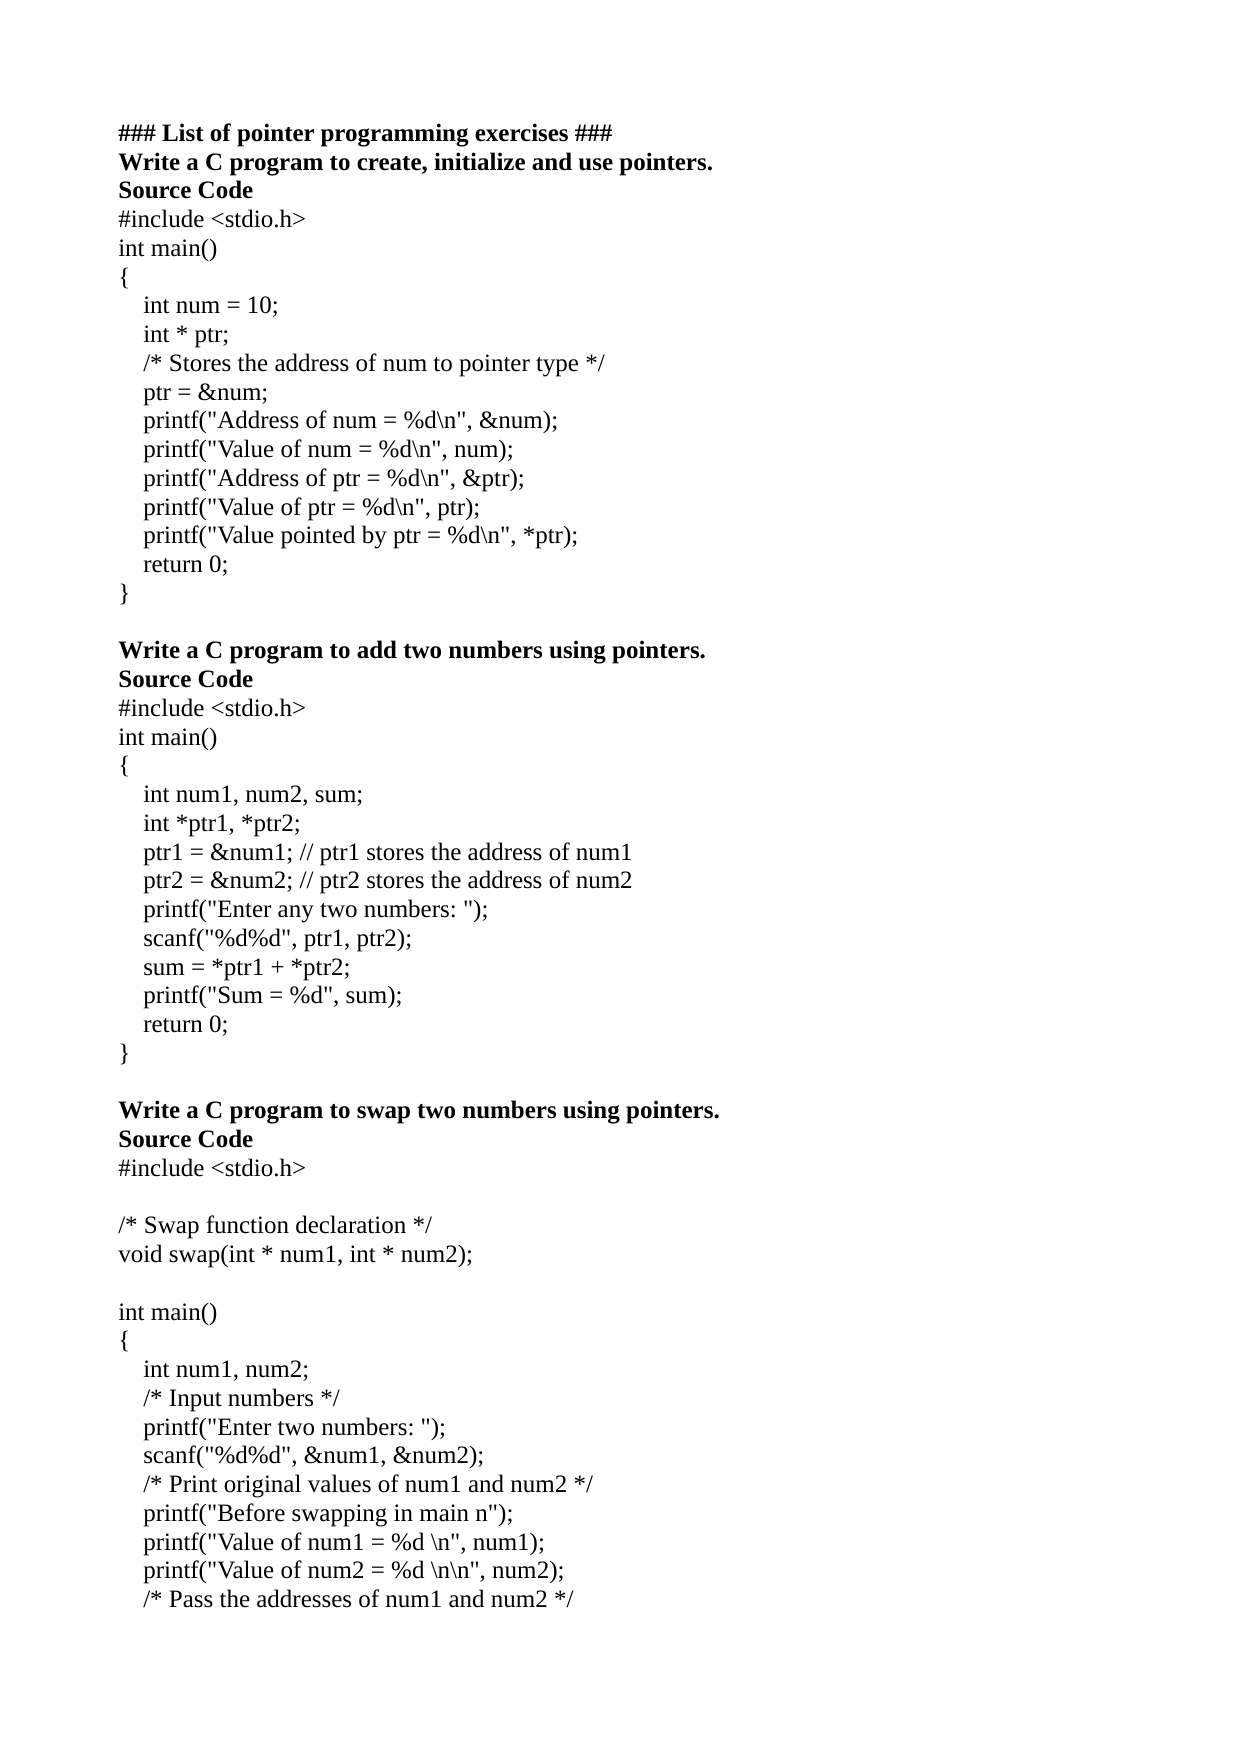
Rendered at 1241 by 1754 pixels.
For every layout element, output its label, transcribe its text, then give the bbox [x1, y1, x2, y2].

text int num1, num2; [118, 1354, 1122, 1383]
text /* Input numbers */ [118, 1383, 1122, 1412]
text int main() [118, 722, 1122, 751]
text ### List of pointer programming exercises ### [118, 118, 1122, 147]
text scanf("%d%d", &num1, &num2); [118, 1441, 1122, 1469]
text { [118, 751, 1122, 779]
text return 0; [118, 549, 1122, 578]
text ptr1 = &num1; // ptr1 stores the address of num1 [118, 837, 1122, 866]
text printf("Value of num = %d\n", num); [118, 434, 1122, 463]
text ptr = &num; [118, 377, 1122, 406]
text } [118, 1038, 1122, 1067]
text #include <stdio.h> [118, 1153, 1122, 1182]
text /* Print original values of num1 and num2 */ [118, 1469, 1122, 1498]
text /* Pass the addresses of num1 and num2 */ [118, 1584, 1122, 1613]
text int num = 10; [118, 291, 1122, 319]
text printf("Value pointed by ptr = %d\n", *ptr); [118, 521, 1122, 549]
text Write a C program to add two numbers using pointers. [118, 636, 1122, 664]
text sum = *ptr1 + *ptr2; [118, 952, 1122, 981]
text printf("Enter two numbers: "); [118, 1412, 1122, 1441]
text printf("Sum = %d", sum); [118, 981, 1122, 1009]
text printf("Value of num1 = %d \n", num1); [118, 1527, 1122, 1556]
text #include <stdio.h> [118, 204, 1122, 233]
text return 0; [118, 1009, 1122, 1038]
text printf("Address of num = %d\n", &num); [118, 406, 1122, 434]
text int main() [118, 1297, 1122, 1326]
text int num1, num2, sum; [118, 779, 1122, 808]
text printf("Address of ptr = %d\n", &ptr); [118, 463, 1122, 492]
text scanf("%d%d", ptr1, ptr2); [118, 923, 1122, 952]
text Source Code [118, 1124, 1122, 1153]
text #include <stdio.h> [118, 693, 1122, 722]
text int * ptr; [118, 319, 1122, 348]
text printf("Before swapping in main n"); [118, 1498, 1122, 1527]
text printf("Enter any two numbers: "); [118, 894, 1122, 923]
text Write a C program to create, initialize and use pointers. [118, 147, 1122, 176]
text { [118, 1326, 1122, 1354]
text Source Code [118, 664, 1122, 693]
text { [118, 262, 1122, 291]
text int main() [118, 233, 1122, 262]
text Write a C program to swap two numbers using pointers. [118, 1096, 1122, 1124]
text /* Swap function declaration */ [118, 1211, 1122, 1239]
text printf("Value of ptr = %d\n", ptr); [118, 492, 1122, 521]
text /* Stores the address of num to pointer type */ [118, 348, 1122, 377]
text } [118, 578, 1122, 607]
text int *ptr1, *ptr2; [118, 808, 1122, 837]
text void swap(int * num1, int * num2); [118, 1239, 1122, 1268]
text printf("Value of num2 = %d \n\n", num2); [118, 1556, 1122, 1584]
text Source Code [118, 176, 1122, 204]
text ptr2 = &num2; // ptr2 stores the address of num2 [118, 866, 1122, 894]
